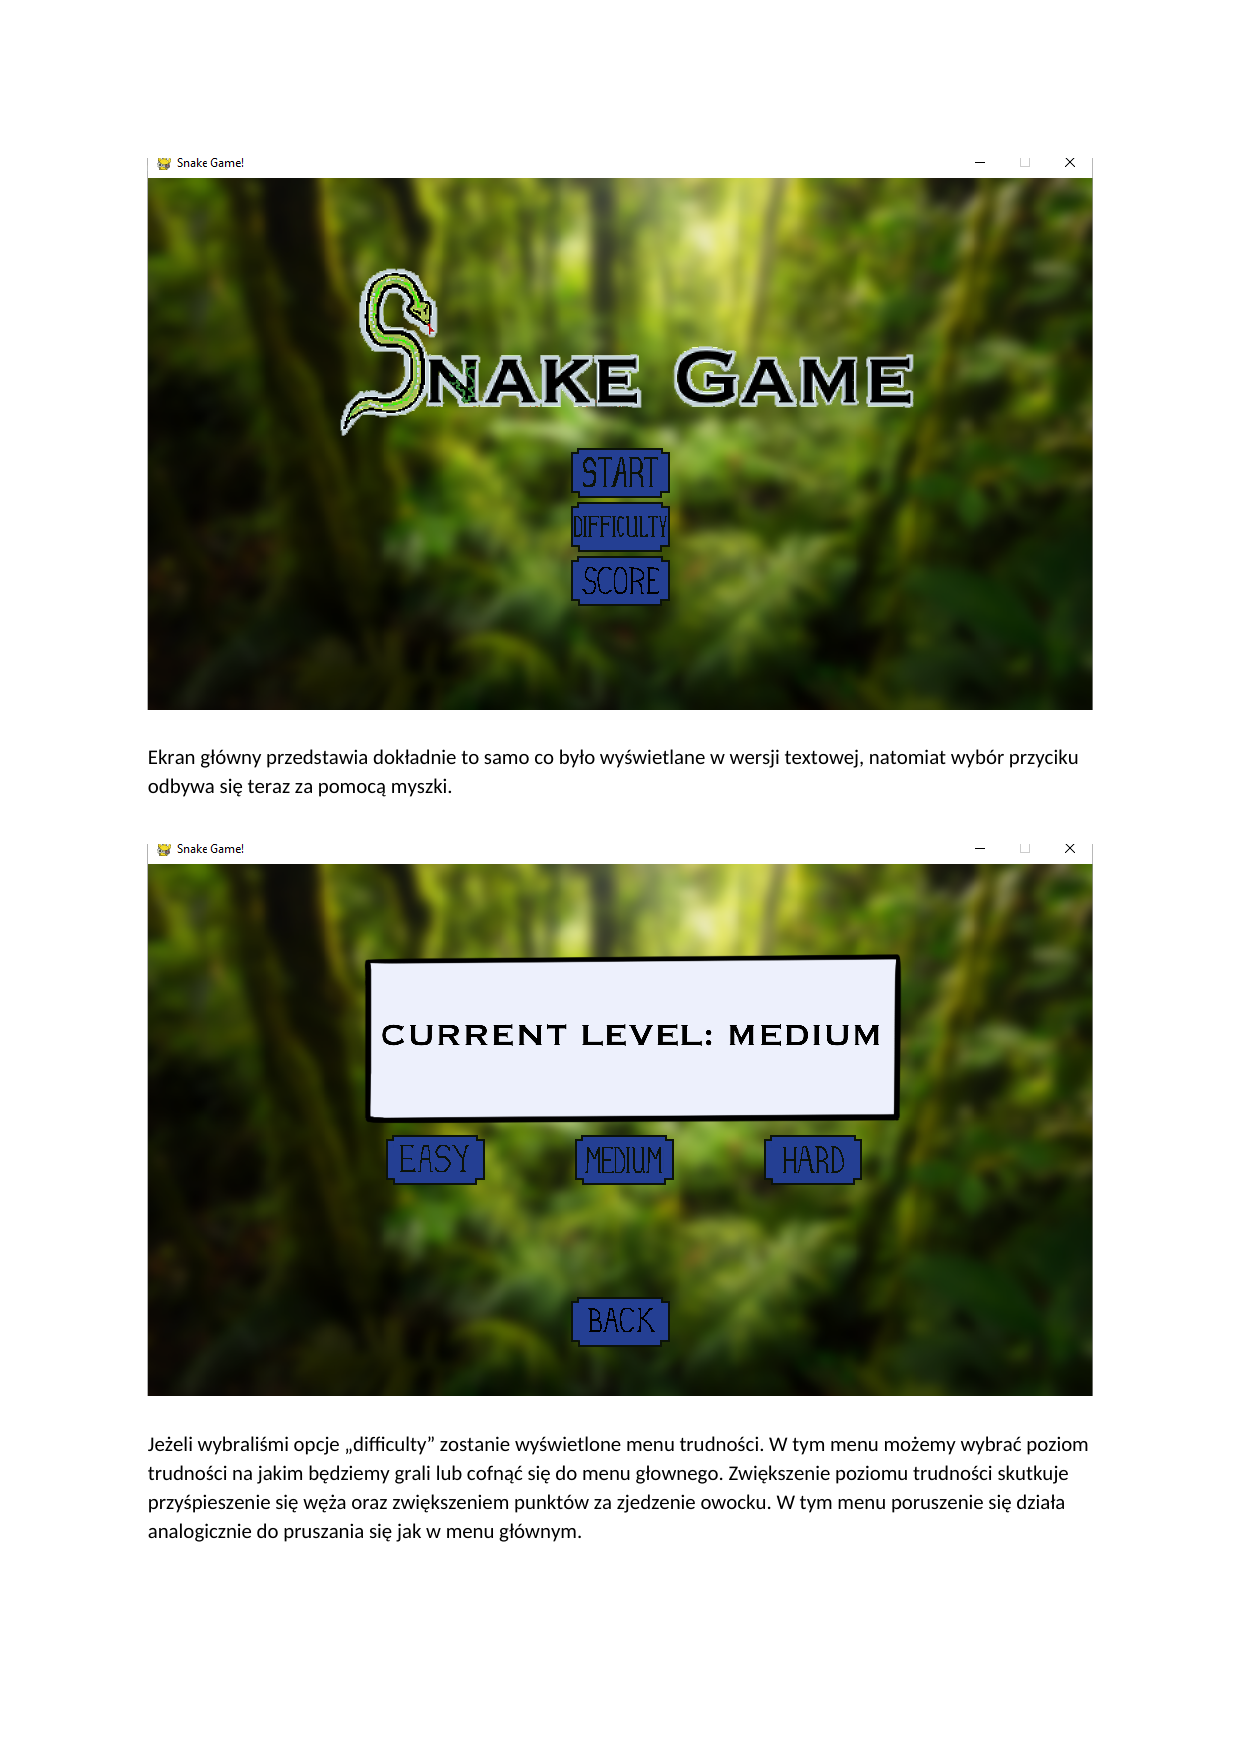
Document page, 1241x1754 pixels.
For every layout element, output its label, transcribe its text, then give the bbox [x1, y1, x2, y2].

text Ekran główny przedstawia dokładnie to samo co było wyświetlane w wersji textowej, natomiat wybór przyciku odbywa się teraz za pomocą myszki. [148, 744, 1093, 799]
text Jeżeli wybraliśmi opcje „difficulty” zostanie wyświetlone menu trudności. W tym menu możemy wybrać poziom trudności na jakim będziemy grali lub cofnąć się do menu głownego. Zwiększenie poziomu trudności skutkuje przyśpieszenie się węża oraz zwiększeniem punktów za zjedzenie owocku. W tym menu poruszenie się działa analogicznie do pruszania się jak w menu głównym. [148, 1431, 1093, 1544]
